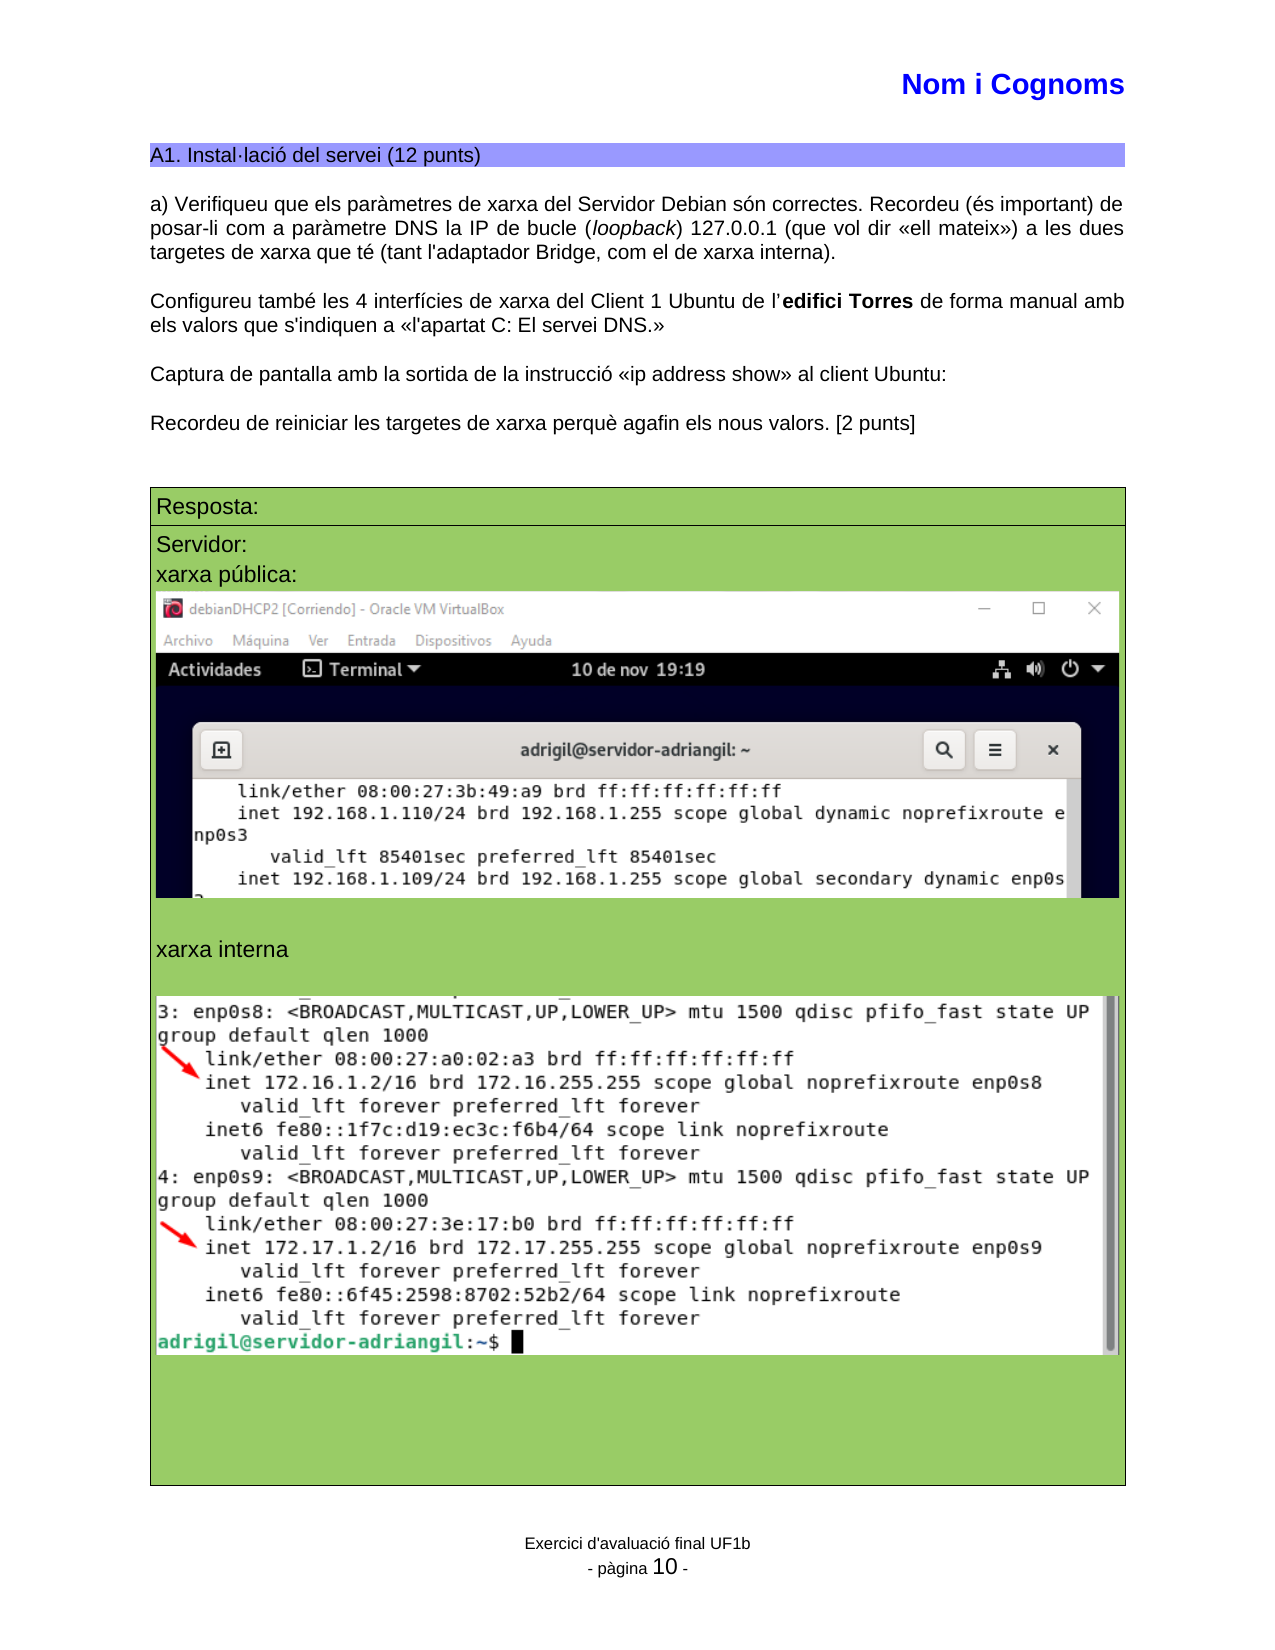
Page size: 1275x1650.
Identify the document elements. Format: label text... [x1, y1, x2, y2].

table_header Resposta: [151, 488, 1125, 525]
table_cell Servidor: xarxa pública: xarxa interna [151, 526, 1125, 1485]
text Configureu també les 4 interfícies de xarxa del Client 1 Ubuntu de l’edifici Torres de forma manual amb els valors que s'indiquen a «l'apartat C: El servei DNS.» [150, 288, 1125, 336]
text A1. Instal·lació del servei (12 punts) [150, 143, 1125, 167]
text a) Verifiqueu que els paràmetres de xarxa del Servidor Debian són correctes. Recordeu (és important) de posar-li com a paràmetre DNS la IP de bucle (loopback) 127.0.0.1 (que vol dir «ell mateix») a les dues targetes de xarxa que té (tant l'adaptador Bridge, com el de xarxa interna). [150, 192, 1125, 263]
text Captura de pantalla amb la sortida de la instrucció «ip address show» al client Ubuntu: [150, 361, 1125, 385]
text Recordeu de reiniciar les targetes de xarxa perquè agafin els nous valors. [2 punts] [150, 410, 1125, 434]
picture [155, 996, 1120, 1355]
picture [155, 591, 1120, 898]
